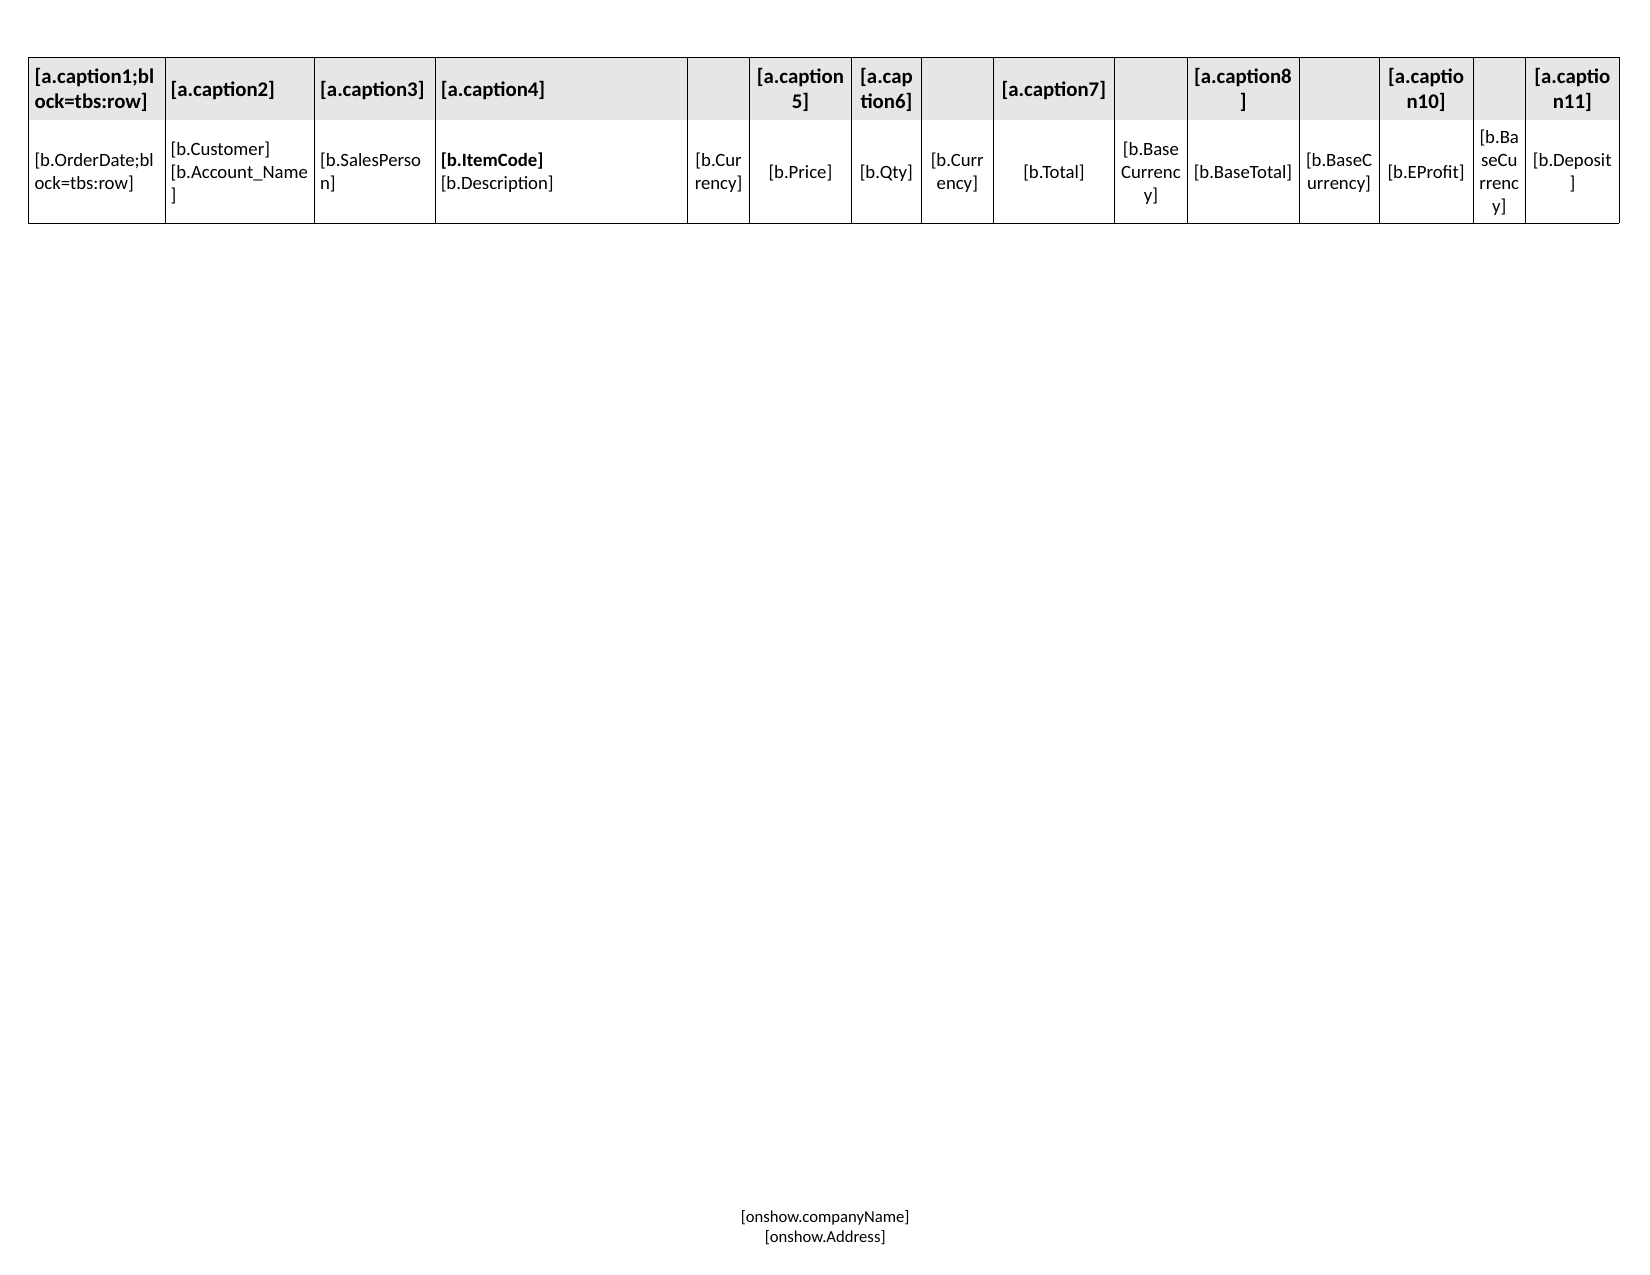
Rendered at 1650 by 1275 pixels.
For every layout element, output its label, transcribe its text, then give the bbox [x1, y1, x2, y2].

table_cell [b.OrderDate;block=tbs:row] [29, 120, 165, 223]
table_cell [b.BaseTotal] [1188, 120, 1299, 223]
table_header [688, 58, 749, 120]
table_header [a.caption6] [852, 58, 921, 120]
table_cell [b.ItemCode] [b.Description] [436, 120, 687, 223]
table_header [a.caption3] [315, 58, 435, 120]
table_header [a.caption7] [994, 58, 1114, 120]
table_cell [b.Customer] [b.Account_Name] [166, 120, 314, 223]
table_header [a.caption11] [1526, 58, 1619, 120]
table_header [a.caption4] [436, 58, 687, 120]
table_header [a.caption10] [1380, 58, 1473, 120]
table_cell [b.SalesPerson] [315, 120, 435, 223]
table_header [a.caption1;block=tbs:row] [29, 58, 165, 120]
table_cell [b.Currency] [688, 120, 749, 223]
table_cell [b.BaseCurrency] [1474, 120, 1525, 223]
table_header [a.caption8] [1188, 58, 1299, 120]
table_cell [b.Deposit] [1526, 120, 1619, 223]
table_cell [b.Qty] [852, 120, 921, 223]
table_cell [b.Total] [994, 120, 1114, 223]
table_header [a.caption2] [166, 58, 314, 120]
table_cell [b.Price] [750, 120, 851, 223]
table_cell [b.BaseCurrency] [1300, 120, 1379, 223]
table_header [1115, 58, 1187, 120]
table_cell [b.EProfit] [1380, 120, 1473, 223]
table_cell [b.Currency] [922, 120, 993, 223]
table_header [922, 58, 993, 120]
table_header [a.caption5] [750, 58, 851, 120]
table_cell [b.BaseCurrency] [1115, 120, 1187, 223]
table_header [1474, 58, 1525, 120]
table_header [1300, 58, 1379, 120]
